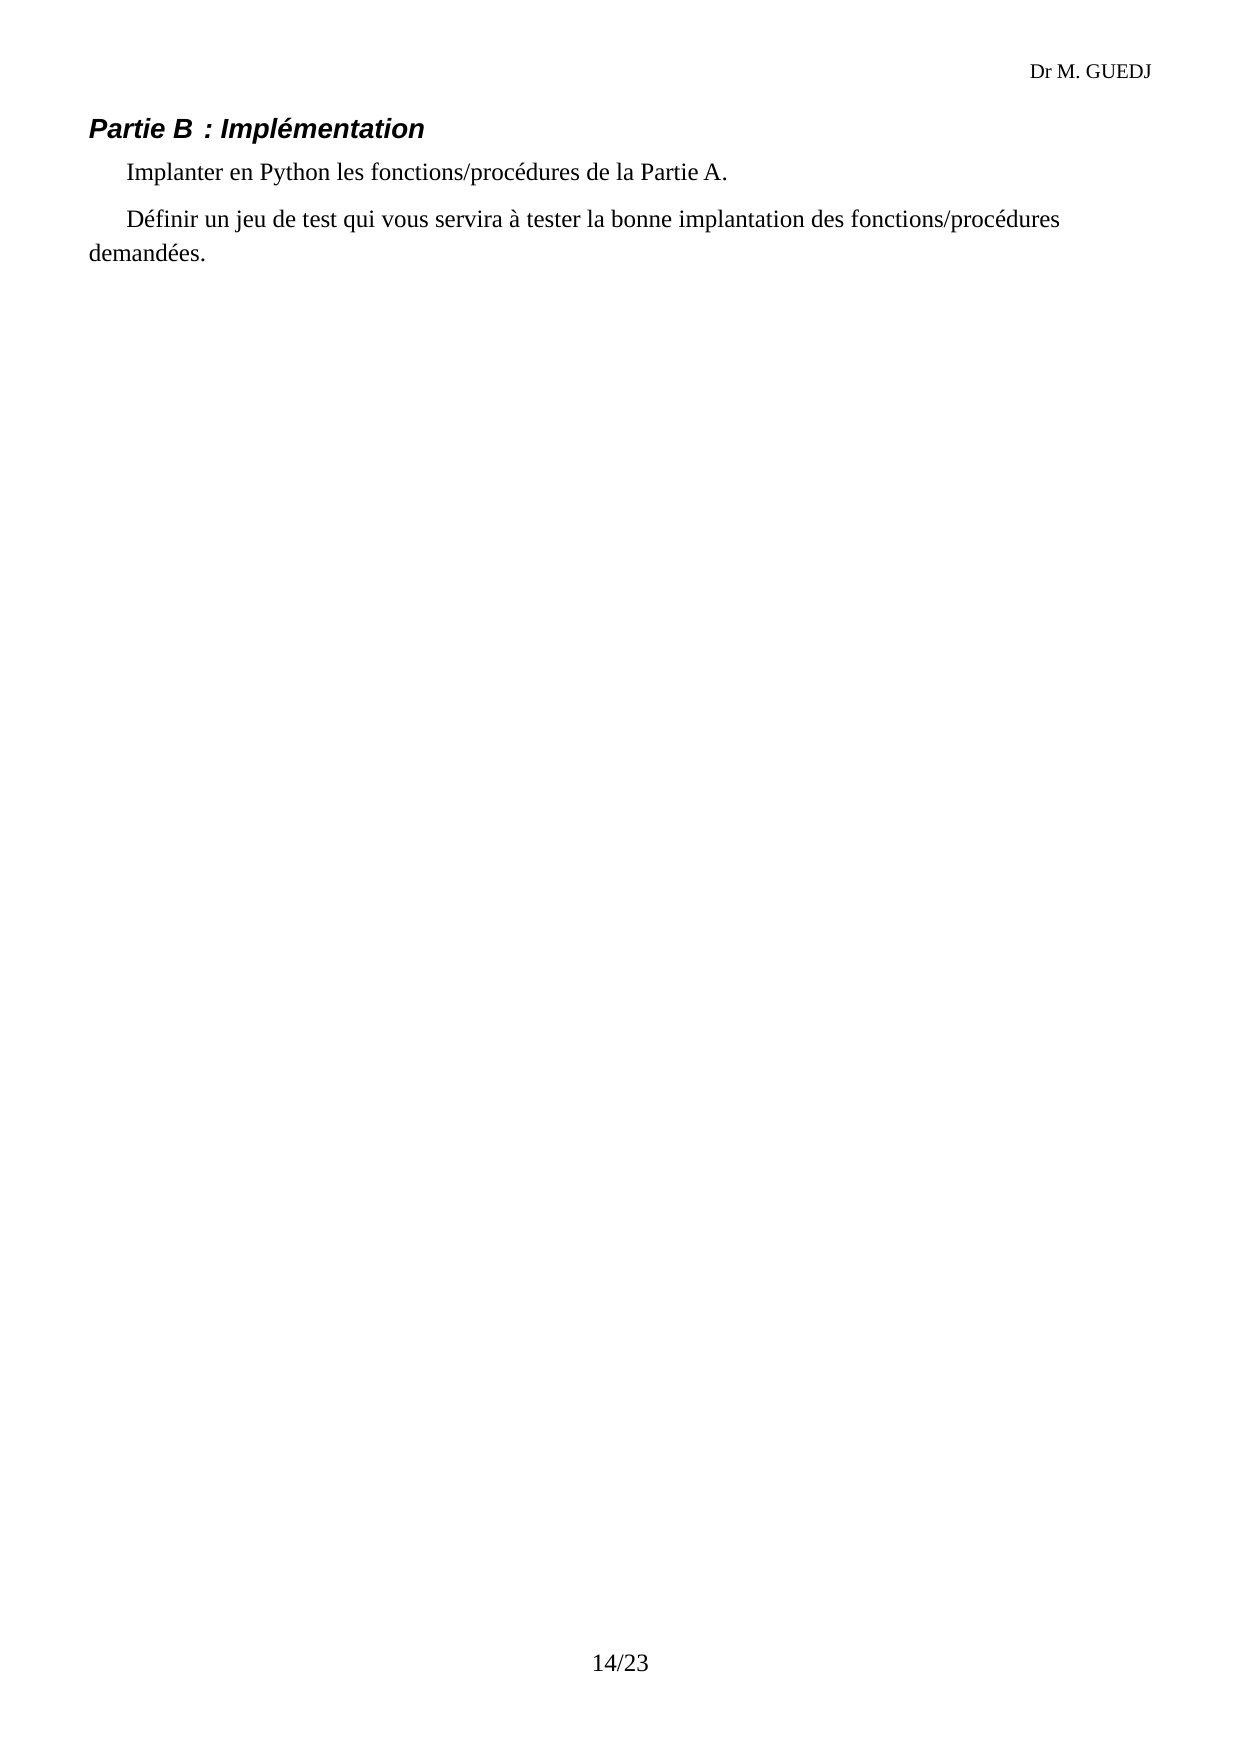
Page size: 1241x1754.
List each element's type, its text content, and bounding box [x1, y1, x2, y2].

subtitle Partie B : Implémentation [88, 113, 1152, 144]
text Définir un jeu de test qui vous servira à tester la bonne implantation des fonctions/procédures demandées. [88, 204, 1152, 266]
text Implanter en Python les fonctions/procédures de la Partie A. [88, 157, 1152, 186]
